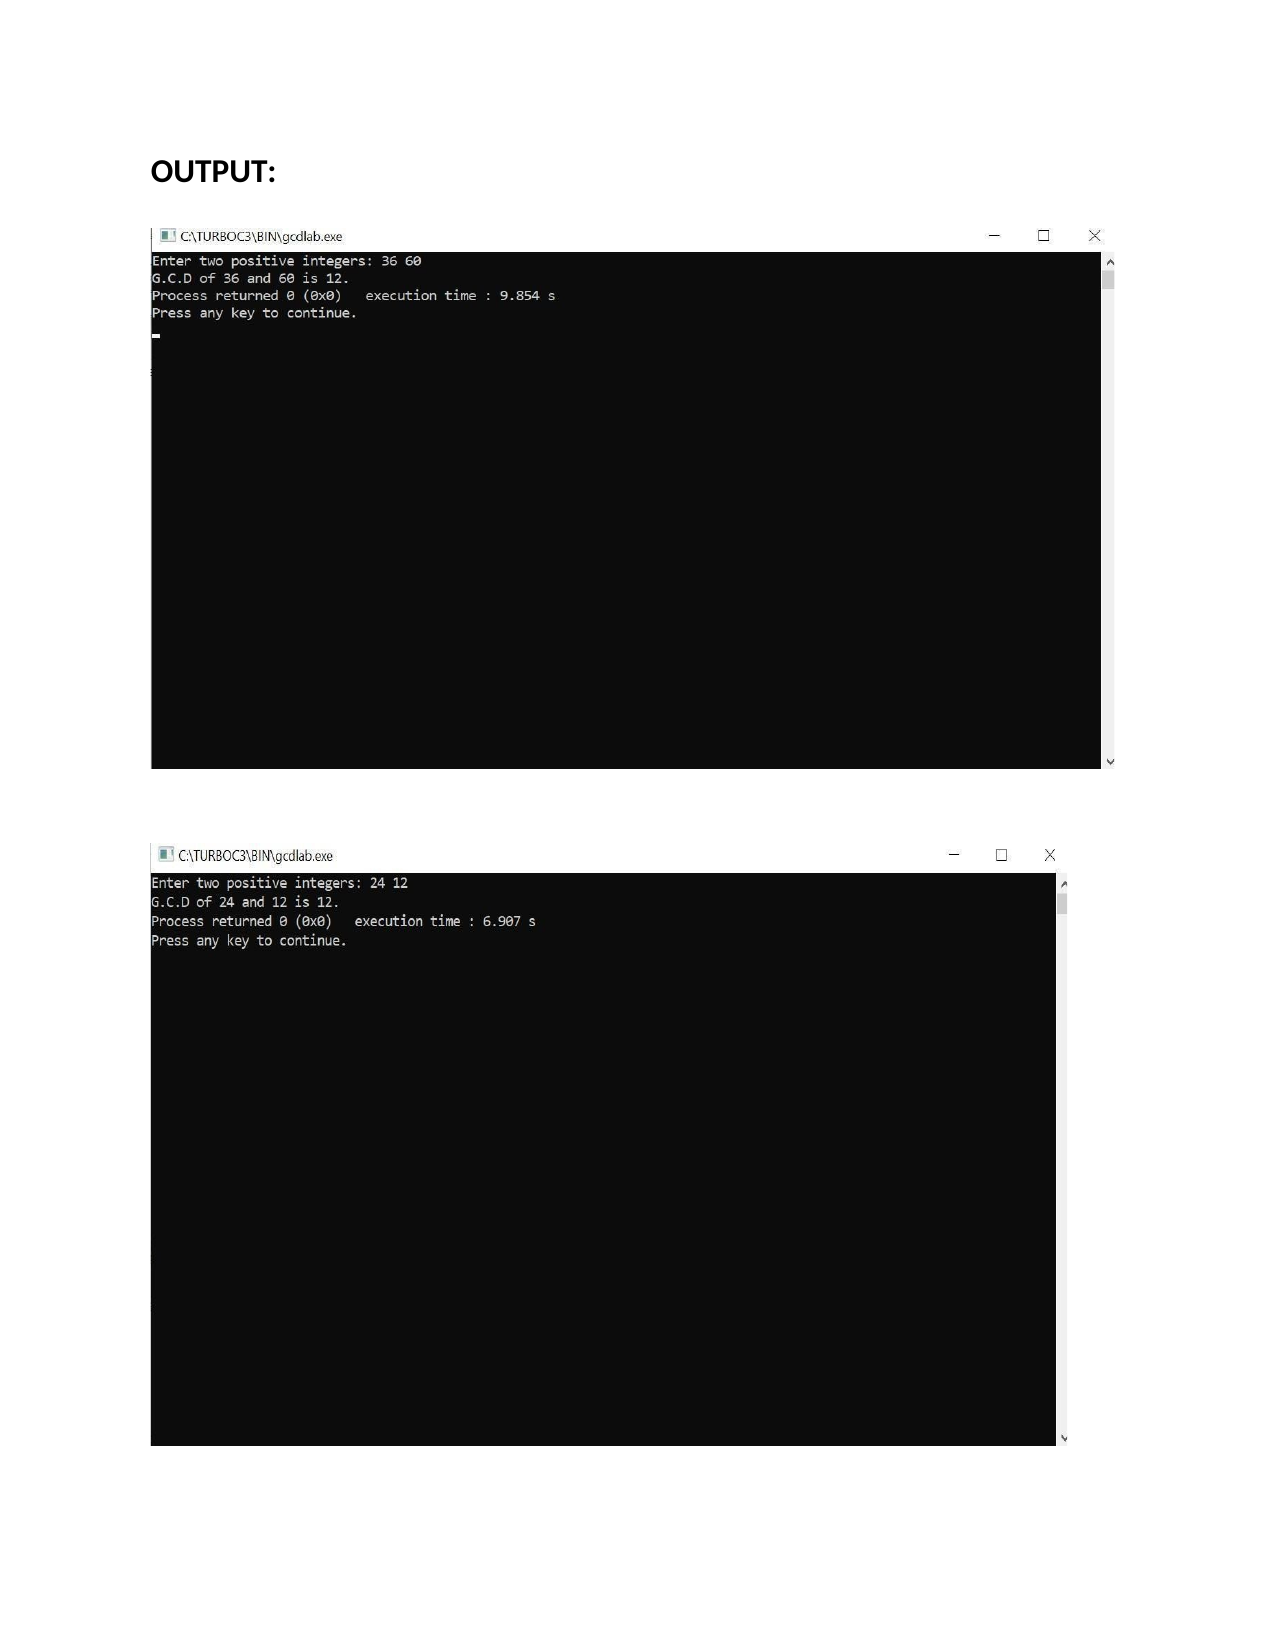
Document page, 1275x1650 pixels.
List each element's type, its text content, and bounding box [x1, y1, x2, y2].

picture [150, 843, 1068, 1446]
text OUTPUT: [151, 150, 1179, 191]
picture [150, 228, 1115, 769]
